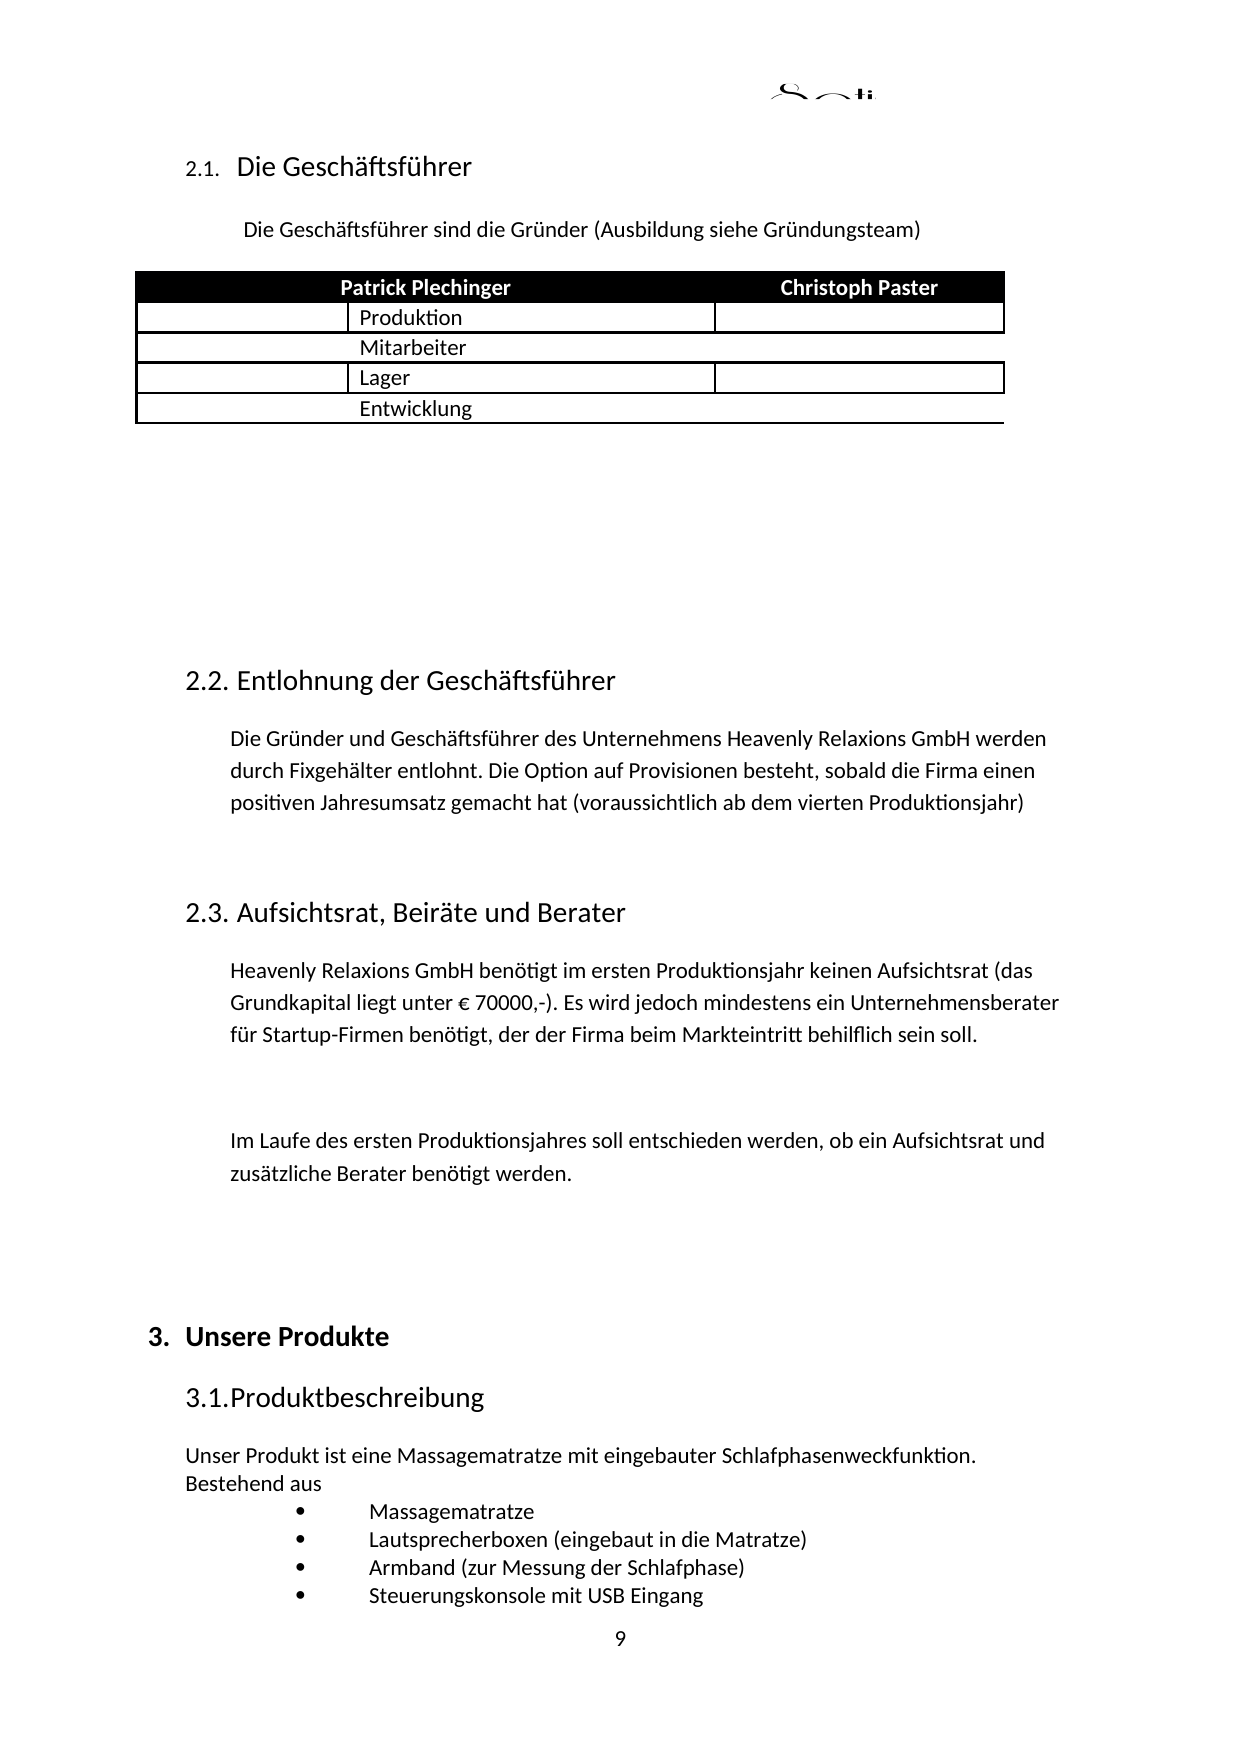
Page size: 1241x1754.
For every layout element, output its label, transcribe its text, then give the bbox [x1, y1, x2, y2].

table_cell [715, 394, 1004, 422]
list Die Geschäftsführer sind die Gründer (Ausbildung siehe Gründungsteam) [230, 209, 1093, 245]
table_cell [138, 334, 348, 361]
picture [911, 83, 1097, 130]
list Massagematratze [296, 1497, 1093, 1525]
list Entlohnung der Geschäftsführer [185, 662, 1093, 698]
table_cell [138, 303, 347, 331]
list Armband (zur Messung der Schlafphase) [296, 1553, 1093, 1581]
table_header Patrick Plechinger [138, 273, 715, 301]
table_header Christoph Paster [715, 273, 1003, 301]
table_cell Mitarbeiter [348, 334, 715, 361]
list Unsere Produkte [148, 1318, 1093, 1353]
list Heavenly Relaxions GmbH benötigt im ersten Produktionsjahr keinen Aufsichtsrat (das Grundkapital liegt unter € 70000,-). Es wird jedoch mindestens ein Unternehmensberater für Startup-Firmen benötigt, der der Firma beim Markteintritt behilflich sein soll. [230, 956, 1093, 1048]
list Im Laufe des ersten Produktionsjahres soll entschieden werden, ob ein Aufsichtsrat und zusätzliche Berater benötigt werden. [230, 1126, 1093, 1187]
table_cell Lager [349, 364, 714, 392]
list Steuerungskonsole mit USB Eingang [296, 1581, 1093, 1609]
table_cell [715, 334, 1004, 361]
table_cell Entwicklung [348, 394, 715, 422]
table_cell [138, 394, 348, 422]
table_cell [716, 364, 1003, 392]
list Produktbeschreibung [185, 1379, 1093, 1415]
list Die Geschäftsführer [185, 148, 1093, 183]
text Bestehend aus [185, 1469, 1093, 1497]
list Die Gründer und Geschäftsführer des Unternehmens Heavenly Relaxions GmbH werden durch Fixgehälter entlohnt. Die Option auf Provisionen besteht, sobald die Firma einen positiven Jahresumsatz gemacht hat (voraussichtlich ab dem vierten Produktionsjahr) [230, 724, 1093, 816]
table_cell [716, 303, 1003, 331]
list Aufsichtsrat, Beiräte und Berater [185, 894, 1093, 930]
table_cell Produktion [349, 303, 714, 331]
table_cell [138, 364, 347, 392]
list Lautsprecherboxen (eingebaut in die Matratze) [296, 1525, 1093, 1553]
text Unser Produkt ist eine Massagematratze mit eingebauter Schlafphasenweckfunktion. [185, 1441, 1093, 1469]
